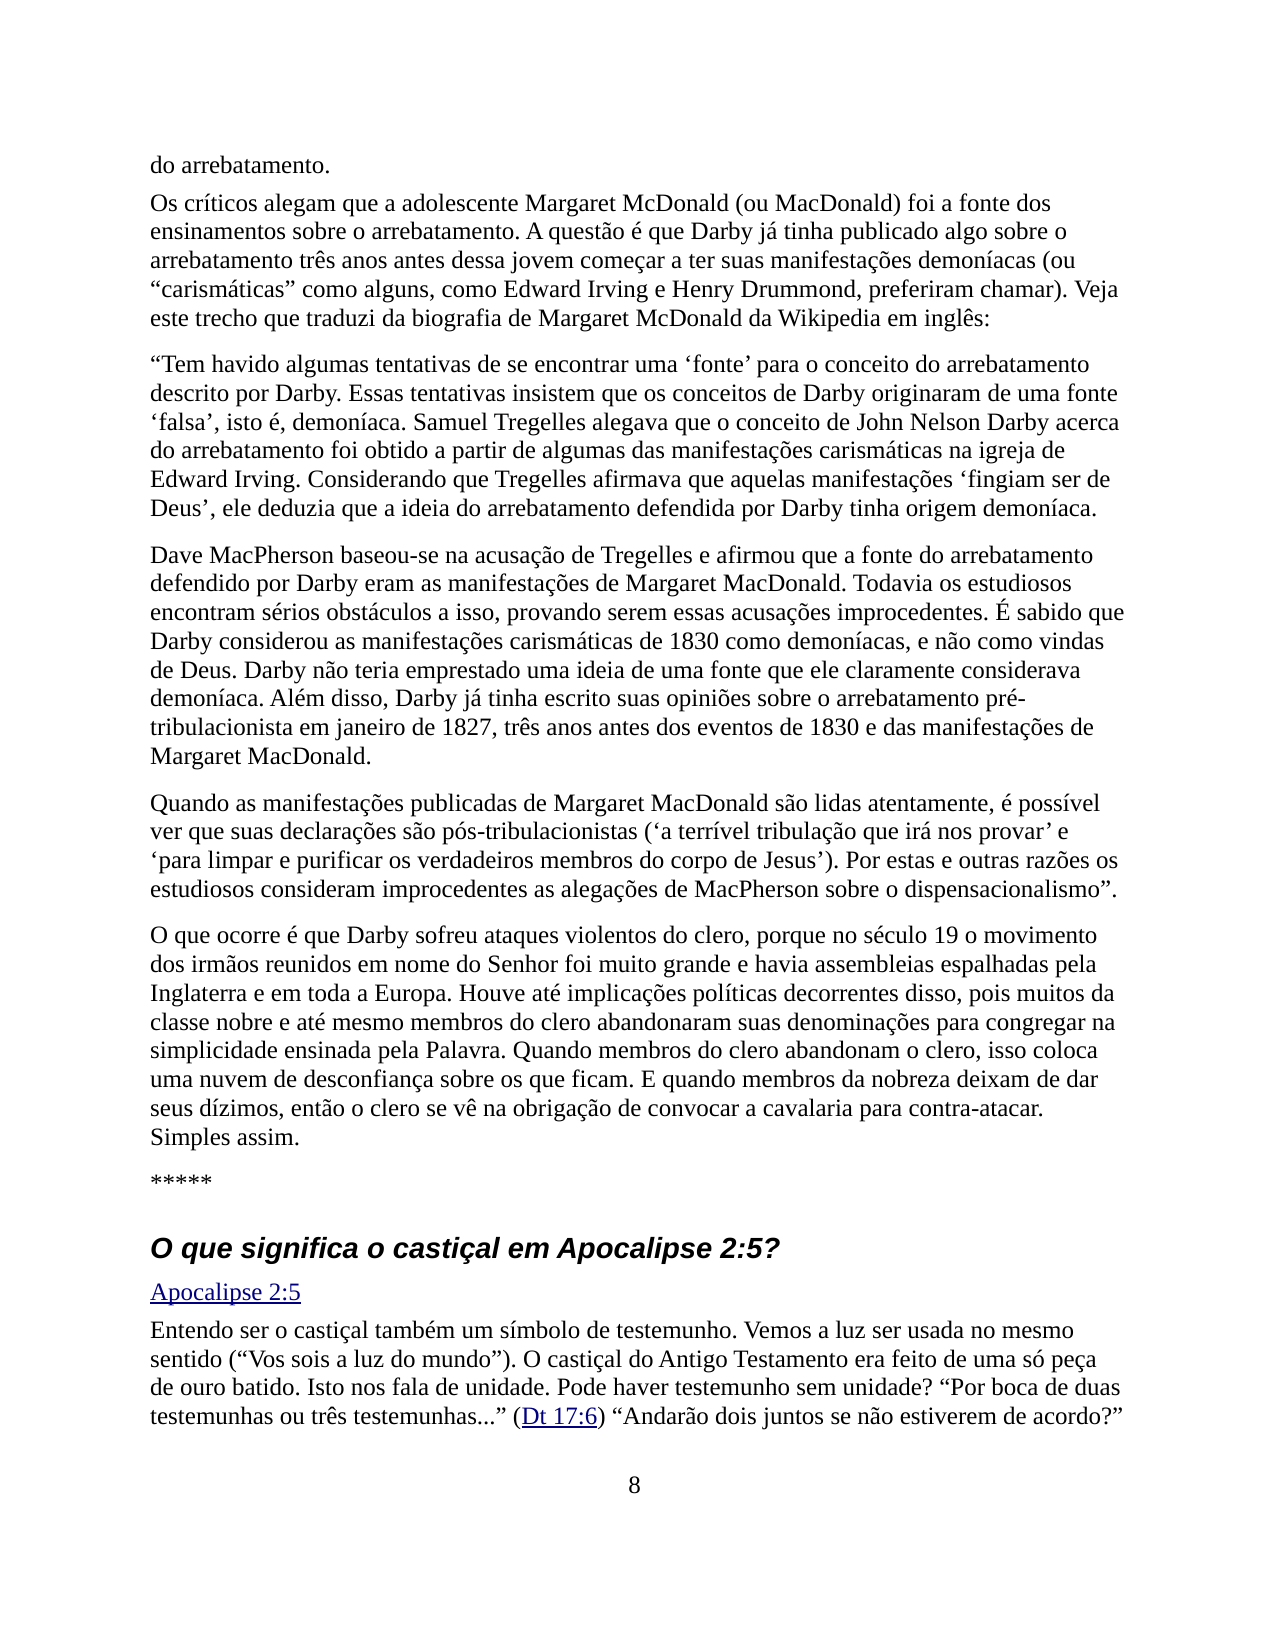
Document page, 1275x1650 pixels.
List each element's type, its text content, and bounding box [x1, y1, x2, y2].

text ***** [150, 1168, 1125, 1197]
text Apocalipse 2:5 [150, 1277, 1125, 1306]
text do arrebatamento. [150, 150, 1125, 179]
subtitle O que significa o castiçal em Apocalipse 2:5? [150, 1231, 1125, 1265]
text Os críticos alegam que a adolescente Margaret McDonald (ou MacDonald) foi a fonte dos ensinamentos sobre o arrebatamento. A questão é que Darby já tinha publicado algo sobre o arrebatamento três anos antes dessa jovem começar a ter suas manifestações demoníacas (ou “carismáticas” como alguns, como Edward Irving e Henry Drummond, preferiram chamar). Veja este trecho que traduzi da biografia de Margaret McDonald da Wikipedia em inglês: [150, 188, 1125, 331]
text “Tem havido algumas tentativas de se encontrar uma ‘fonte’ para o conceito do arrebatamento descrito por Darby. Essas tentativas insistem que os conceitos de Darby originaram de uma fonte ‘falsa’, isto é, demoníaca. Samuel Tregelles alegava que o conceito de John Nelson Darby acerca do arrebatamento foi obtido a partir de algumas das manifestações carismáticas na igreja de Edward Irving. Considerando que Tregelles afirmava que aquelas manifestações ‘fingiam ser de Deus’, ele deduzia que a ideia do arrebatamento defendida por Darby tinha origem demoníaca. [150, 349, 1125, 522]
text O que ocorre é que Darby sofreu ataques violentos do clero, porque no século 19 o movimento dos irmãos reunidos em nome do Senhor foi muito grande e havia assembleias espalhadas pela Inglaterra e em toda a Europa. Houve até implicações políticas decorrentes disso, pois muitos da classe nobre e até mesmo membros do clero abandonaram suas denominações para congregar na simplicidade ensinada pela Palavra. Quando membros do clero abandonam o clero, isso coloca uma nuvem de desconfiança sobre os que ficam. E quando membros da nobreza deixam de dar seus dízimos, então o clero se vê na obrigação de convocar a cavalaria para contra-atacar. Simples assim. [150, 921, 1125, 1151]
text Entendo ser o castiçal também um símbolo de testemunho. Vemos a luz ser usada no mesmo sentido (“Vos sois a luz do mundo”). O castiçal do Antigo Testamento era feito de uma só peça de ouro batido. Isto nos fala de unidade. Pode haver testemunho sem unidade? “Por boca de duas testemunhas ou três testemunhas...” (Dt 17:6) “Andarão dois juntos se não estiverem de acordo?” [150, 1315, 1125, 1430]
text Quando as manifestações publicadas de Margaret MacDonald são lidas atentamente, é possível ver que suas declarações são pós-tribulacionistas (‘a terrível tribulação que irá nos provar’ e ‘para limpar e purificar os verdadeiros membros do corpo de Jesus’). Por estas e outras razões os estudiosos consideram improcedentes as alegações de MacPherson sobre o dispensacionalismo”. [150, 788, 1125, 903]
text Dave MacPherson baseou-se na acusação de Tregelles e afirmou que a fonte do arrebatamento defendido por Darby eram as manifestações de Margaret MacDonald. Todavia os estudiosos encontram sérios obstáculos a isso, provando serem essas acusações improcedentes. É sabido que Darby considerou as manifestações carismáticas de 1830 como demoníacas, e não como vindas de Deus. Darby não teria emprestado uma ideia de uma fonte que ele claramente considerava demoníaca. Além disso, Darby já tinha escrito suas opiniões sobre o arrebatamento pré-tribulacionista em janeiro de 1827, três anos antes dos eventos de 1830 e das manifestações de Margaret MacDonald. [150, 540, 1125, 770]
